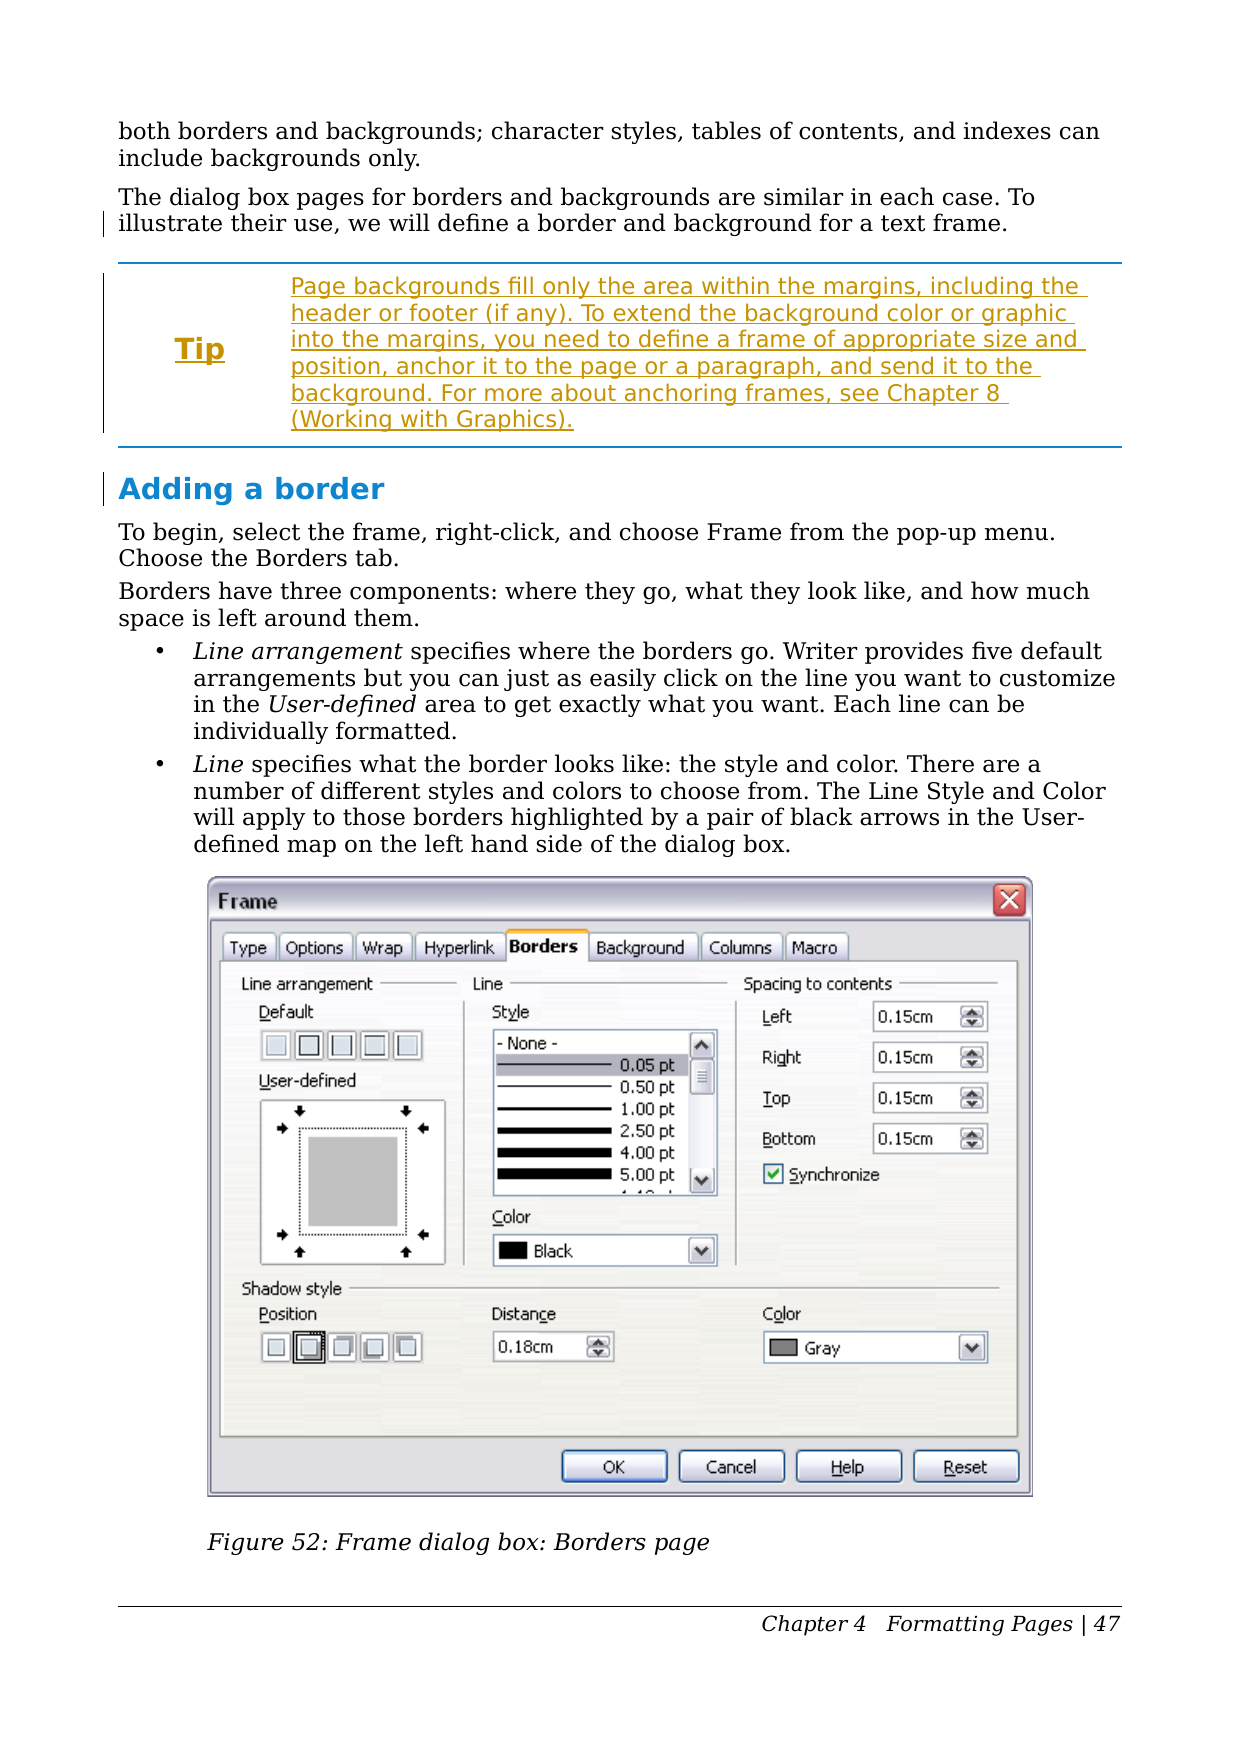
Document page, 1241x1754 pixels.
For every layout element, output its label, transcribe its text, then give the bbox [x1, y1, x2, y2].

subtitle Adding a border [118, 472, 1122, 506]
table_header Tip [118, 264, 281, 446]
picture [207, 876, 1033, 1497]
text both borders and backgrounds; character styles, tables of contents, and indexes can include backgrounds only. [118, 118, 1122, 171]
list Line arrangement specifies where the borders go. Writer provides five default arrangements but you can just as easily click on the line you want to customize in the User-defined area to get exactly what you want. Each line can be individually formatted. [156, 638, 1122, 745]
list Line specifies what the border looks like: the style and color. There are a number of different styles and colors to choose from. The Line Style and Color will apply to those borders highlighted by a pair of black arrows in the User-defined map on the left hand side of the dialog box. [156, 751, 1122, 858]
table_header Page backgrounds fill only the area within the margins, including the header or footer (if any). To extend the background color or graphic into the margins, you need to define a frame of appropriate size and position, anchor it to the page or a paragraph, and send it to the background. For more about anchoring frames, see Chapter 8 (Working with Graphics). [281, 264, 1122, 446]
list Borders have three components: where they go, what they look like, and how much space is left around them. [118, 578, 1122, 632]
text Figure 52: Frame dialog box: Borders page [207, 1529, 1033, 1556]
list To begin, select the frame, right-click, and choose Frame from the pop-up menu. Choose the Borders tab. [118, 519, 1122, 572]
text The dialog box pages for borders and backgrounds are similar in each case. To illustrate their use, we will define a border and background for a text frame. [118, 184, 1122, 237]
